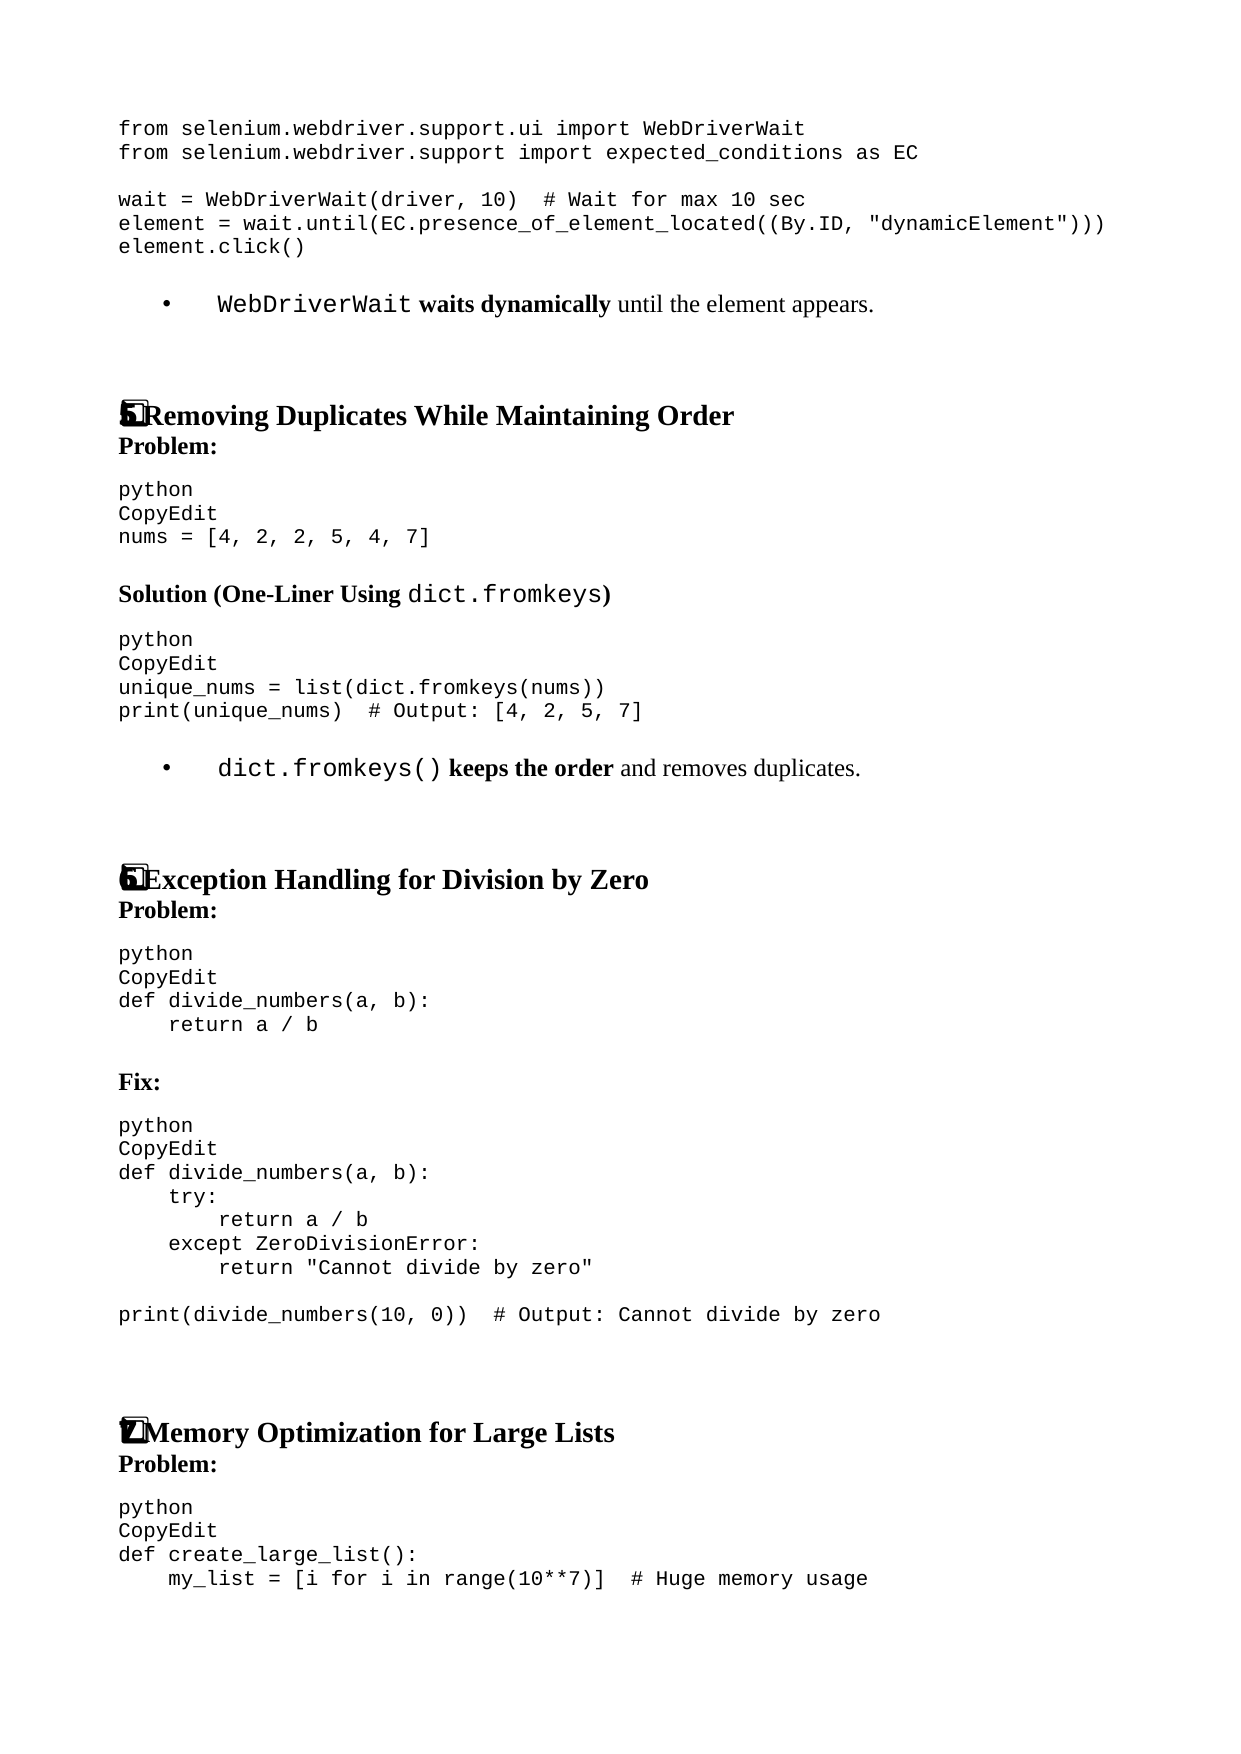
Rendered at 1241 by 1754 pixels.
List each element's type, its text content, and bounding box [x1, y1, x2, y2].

text CopyEdit [118, 1138, 1122, 1162]
text def divide_numbers(a, b): [118, 990, 1122, 1014]
text Problem: [118, 1449, 1122, 1478]
text wait = WebDriverWait(driver, 10) # Wait for max 10 sec [118, 189, 1122, 213]
text element.click() [118, 236, 1122, 260]
text print(unique_nums) # Output: [4, 2, 5, 7] [118, 700, 1122, 724]
text unique_nums = list(dict.fromkeys(nums)) [118, 677, 1122, 700]
subtitle 5️⃣ Removing Duplicates While Maintaining Order [118, 398, 1122, 431]
subtitle 6️⃣ Exception Handling for Division by Zero [118, 862, 1122, 896]
text return a / b [118, 1209, 1122, 1233]
text nums = [4, 2, 2, 5, 4, 7] [118, 526, 1122, 550]
text return "Cannot divide by zero" [118, 1257, 1122, 1280]
text python [118, 943, 1122, 967]
list ✅ dict.fromkeys() keeps the order and removes duplicates. [162, 753, 1122, 784]
text my_list = [i for i in range(10**7)] # Huge memory usage [118, 1568, 1122, 1591]
text Fix: [118, 1067, 1122, 1096]
text Solution (One-Liner Using dict.fromkeys) [118, 579, 1122, 610]
text CopyEdit [118, 1520, 1122, 1544]
text python [118, 479, 1122, 503]
text element = wait.until(EC.presence_of_element_located((By.ID, "dynamicElement"))) [118, 213, 1122, 236]
text python [118, 629, 1122, 653]
text except ZeroDivisionError: [118, 1233, 1122, 1257]
text python [118, 1115, 1122, 1138]
text from selenium.webdriver.support.ui import WebDriverWait [118, 118, 1122, 142]
text return a / b [118, 1014, 1122, 1038]
text Problem: [118, 431, 1122, 460]
text CopyEdit [118, 653, 1122, 677]
text def create_large_list(): [118, 1544, 1122, 1568]
text Problem: [118, 896, 1122, 924]
text CopyEdit [118, 967, 1122, 990]
text CopyEdit [118, 503, 1122, 526]
text try: [118, 1186, 1122, 1209]
text from selenium.webdriver.support import expected_conditions as EC [118, 142, 1122, 165]
list ✅ WebDriverWait waits dynamically until the element appears. [162, 289, 1122, 320]
subtitle 7️⃣ Memory Optimization for Large Lists [118, 1416, 1122, 1449]
text def divide_numbers(a, b): [118, 1162, 1122, 1186]
text python [118, 1497, 1122, 1520]
text print(divide_numbers(10, 0)) # Output: Cannot divide by zero [118, 1304, 1122, 1328]
